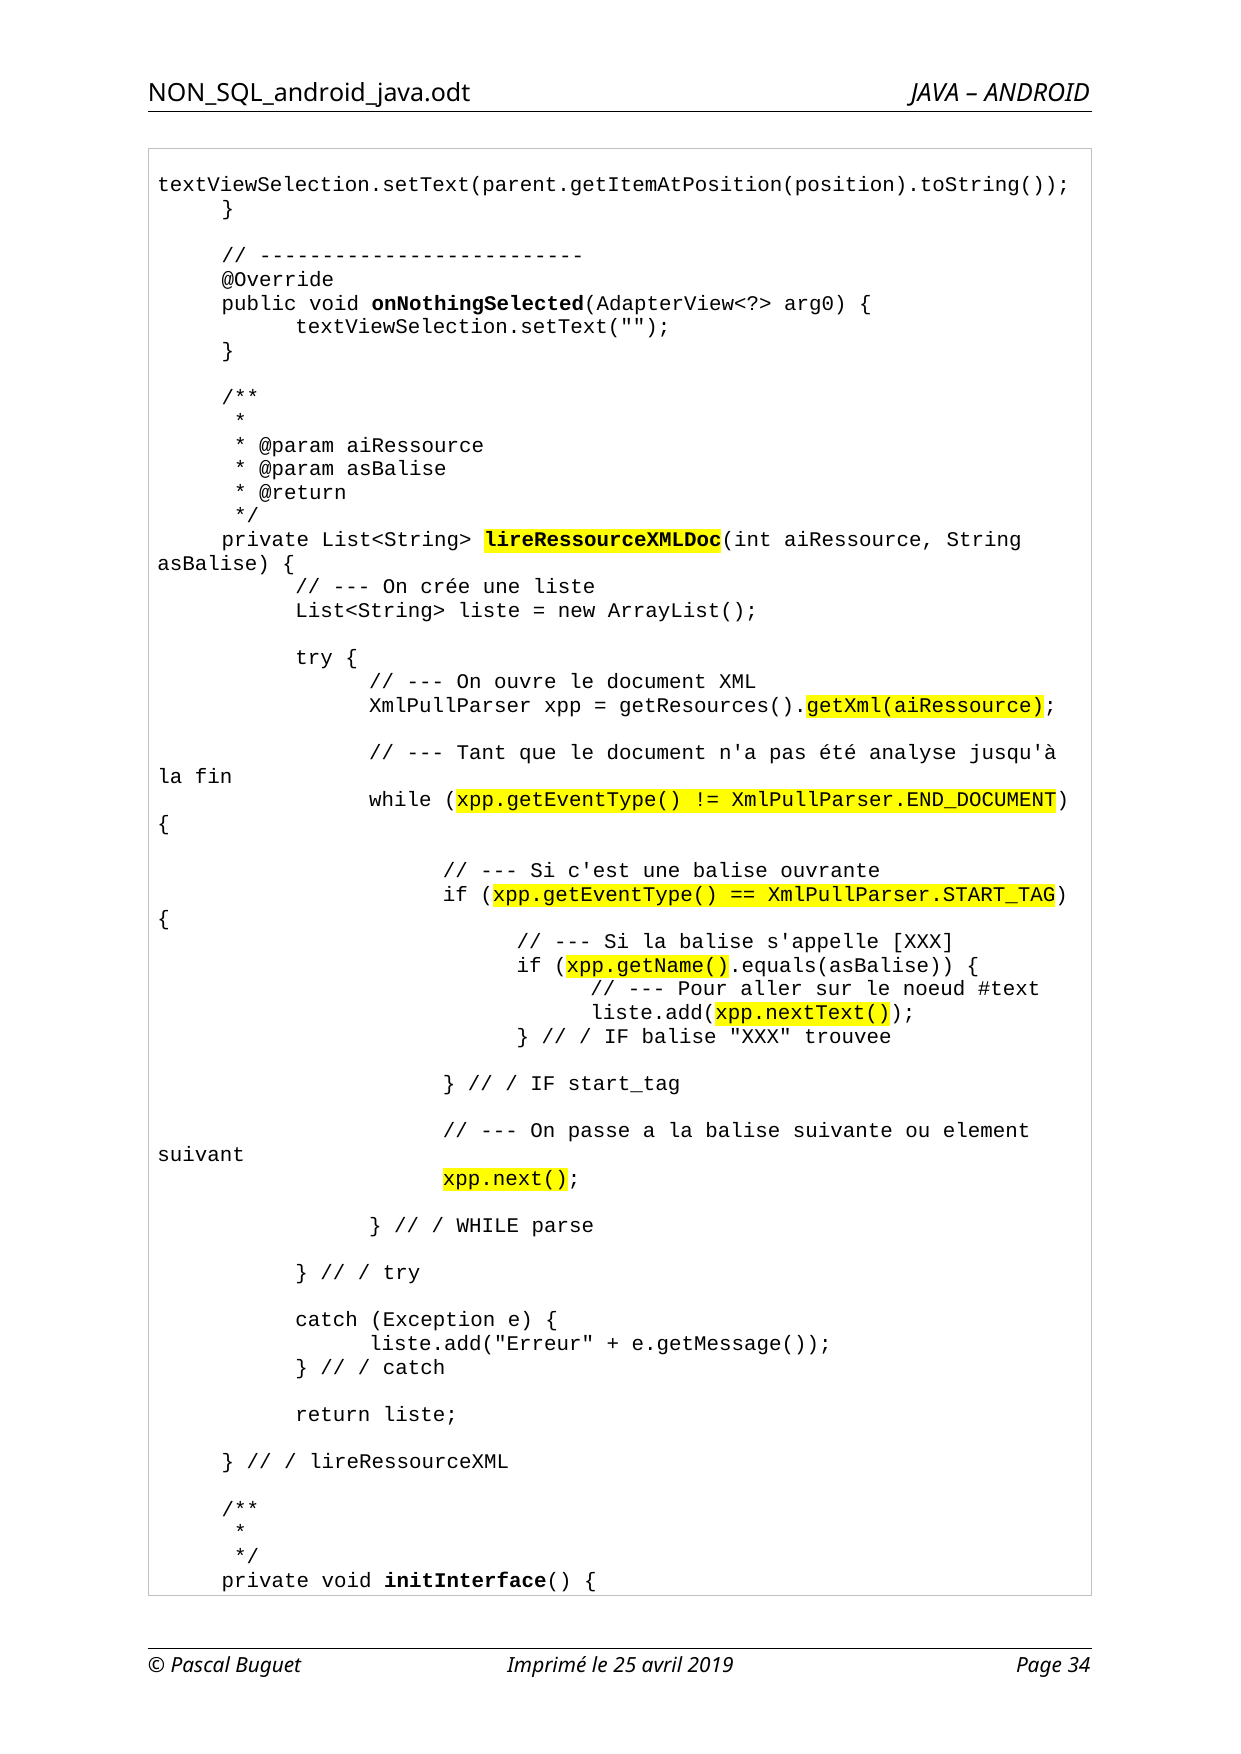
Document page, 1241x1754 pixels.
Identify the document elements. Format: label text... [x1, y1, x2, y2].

text } [149, 337, 1091, 361]
text private List<String> lireRessourceXMLDoc(int aiRessource, String asBalise) { [149, 526, 1091, 573]
text * @param asBalise [149, 455, 1091, 479]
text // --- Tant que le document n'a pas été analyse jusqu'à la fin [149, 739, 1091, 786]
text /** [149, 1496, 1091, 1519]
text * @param aiRessource [149, 431, 1091, 455]
text * [149, 1519, 1091, 1543]
text // --- Si c'est une balise ouvrante [149, 857, 1091, 881]
text // --- Si la balise s'appelle [XXX] [149, 928, 1091, 952]
text if (xpp.getEventType() == XmlPullParser.START_TAG) { [149, 881, 1091, 928]
text catch (Exception e) { [149, 1306, 1091, 1330]
text } // / catch [149, 1354, 1091, 1377]
text liste.add(xpp.nextText()); [149, 999, 1091, 1023]
text while (xpp.getEventType() != XmlPullParser.END_DOCUMENT) { [149, 786, 1091, 833]
text return liste; [149, 1401, 1091, 1424]
text } // / try [149, 1259, 1091, 1283]
text // --- On crée une liste [149, 573, 1091, 597]
text } // / IF start_tag [149, 1070, 1091, 1093]
text public void onNothingSelected(AdapterView<?> arg0) { [149, 289, 1091, 313]
text xpp.next(); [149, 1164, 1091, 1188]
text XmlPullParser xpp = getResources().getXml(aiRessource); [149, 692, 1091, 715]
text } [149, 195, 1091, 219]
text */ [149, 502, 1091, 526]
text textViewSelection.setText(""); [149, 313, 1091, 337]
text textViewSelection.setText(parent.getItemAtPosition(position).toString()); [149, 149, 1091, 195]
text private void initInterface() { [149, 1566, 1091, 1595]
text } // / lireRessourceXML [149, 1448, 1091, 1472]
text * [149, 408, 1091, 431]
text * @return [149, 479, 1091, 502]
text // -------------------------- [149, 242, 1091, 266]
text // --- Pour aller sur le noeud #text [149, 975, 1091, 999]
text } // / IF balise "XXX" trouvee [149, 1023, 1091, 1046]
text liste.add("Erreur" + e.getMessage()); [149, 1330, 1091, 1354]
text if (xpp.getName().equals(asBalise)) { [149, 952, 1091, 975]
text */ [149, 1543, 1091, 1566]
text List<String> liste = new ArrayList(); [149, 597, 1091, 621]
text /** [149, 384, 1091, 408]
text try { [149, 644, 1091, 668]
text // --- On ouvre le document XML [149, 668, 1091, 692]
text @Override [149, 266, 1091, 289]
text } // / WHILE parse [149, 1212, 1091, 1235]
text // --- On passe a la balise suivante ou element suivant [149, 1117, 1091, 1164]
